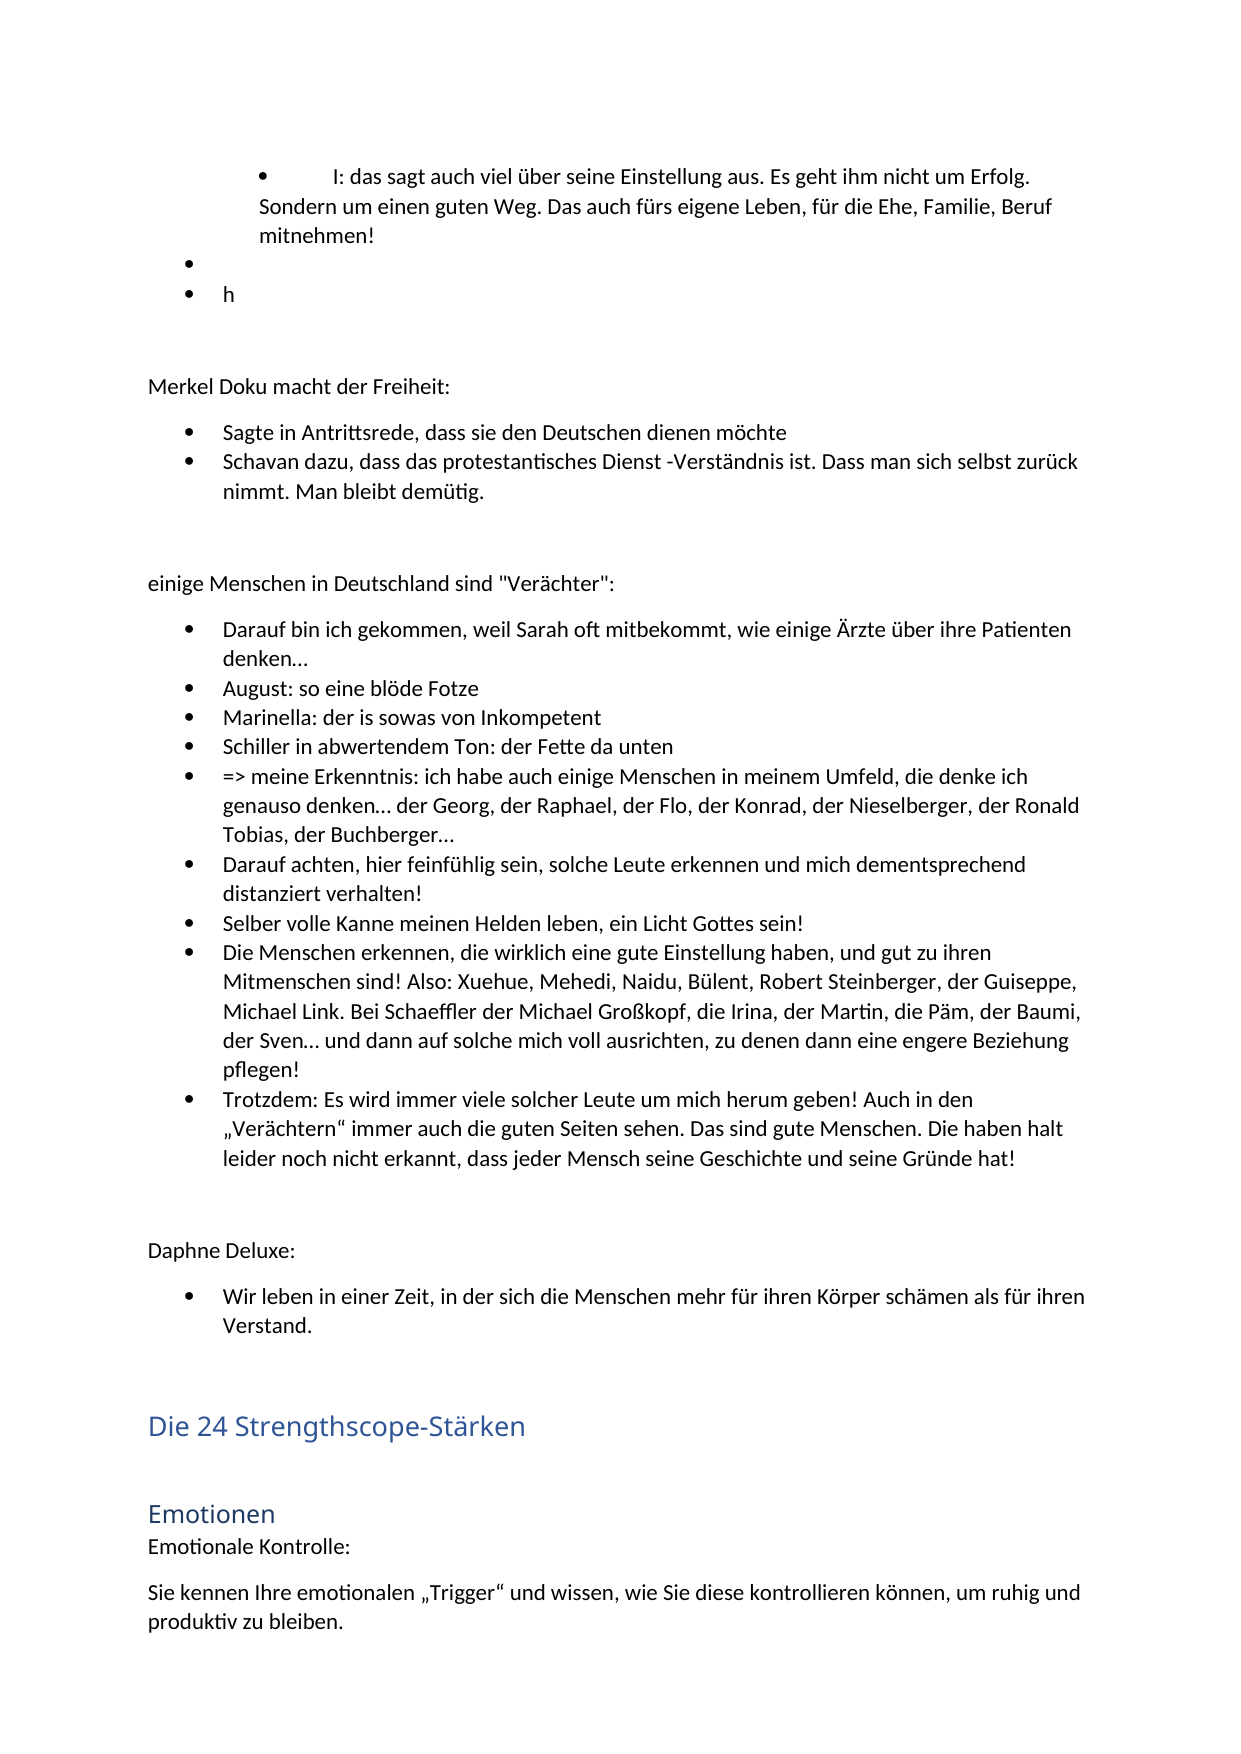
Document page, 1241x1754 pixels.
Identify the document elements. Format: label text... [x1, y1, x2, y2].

list => meine Erkenntnis: ich habe auch einige Menschen in meinem Umfeld, die denke ich genauso denken… der Georg, der Raphael, der Flo, der Konrad, der Nieselberger, der Ronald Tobias, der Buchberger… [185, 762, 1093, 849]
text Sie kennen Ihre emotionalen „Trigger“ und wissen, wie Sie diese kontrollieren können, um ruhig und produktiv zu bleiben. [148, 1578, 1093, 1636]
list Schavan dazu, dass das protestantisches Dienst -Verständnis ist. Dass man sich selbst zurück nimmt. Man bleibt demütig. [185, 447, 1093, 505]
list Die Menschen erkennen, die wirklich eine gute Einstellung haben, und gut zu ihren Mitmenschen sind! Also: Xuehue, Mehedi, Naidu, Bülent, Robert Steinberger, der Guiseppe, Michael Link. Bei Schaeffler der Michael Großkopf, die Irina, der Martin, die Päm, der Baumi, der Sven… und dann auf solche mich voll ausrichten, zu denen dann eine engere Beziehung pflegen! [185, 938, 1093, 1084]
text einige Menschen in Deutschland sind "Verächter": [148, 569, 1093, 597]
subtitle Die 24 Strengthscope-Stärken [148, 1407, 1093, 1444]
text Merkel Doku macht der Freiheit: [148, 372, 1093, 400]
list Darauf achten, hier feinfühlig sein, solche Leute erkennen und mich dementsprechend distanziert verhalten! [185, 850, 1093, 907]
list Sagte in Antrittsrede, dass sie den Deutschen dienen möchte [185, 418, 1093, 446]
list Wir leben in einer Zeit, in der sich die Menschen mehr für ihren Körper schämen als für ihren Verstand. [185, 1282, 1093, 1339]
list Darauf bin ich gekommen, weil Sarah oft mitbekommt, wie einige Ärzte über ihre Patienten denken… [185, 615, 1093, 672]
list Selber volle Kanne meinen Helden leben, ein Licht Gottes sein! [185, 909, 1093, 937]
list h [185, 280, 1093, 308]
list Schiller in abwertendem Ton: der Fette da unten [185, 732, 1093, 761]
list August: so eine blöde Fotze [185, 674, 1093, 702]
list Trotzdem: Es wird immer viele solcher Leute um mich herum geben! Auch in den „Verächtern“ immer auch die guten Seiten sehen. Das sind gute Menschen. Die haben halt leider noch nicht erkannt, dass jeder Mensch seine Geschichte und seine Gründe hat! [185, 1085, 1093, 1172]
list I: das sagt auch viel über seine Einstellung aus. Es geht ihm nicht um Erfolg. Sondern um einen guten Weg. Das auch fürs eigene Leben, für die Ehe, Familie, Beruf mitnehmen! [259, 162, 1093, 249]
subtitle Emotionen [148, 1496, 1093, 1530]
text Daphne Deluxe: [148, 1236, 1093, 1264]
text Emotionale Kontrolle: [148, 1532, 1093, 1560]
list Marinella: der is sowas von Inkompetent [185, 703, 1093, 731]
